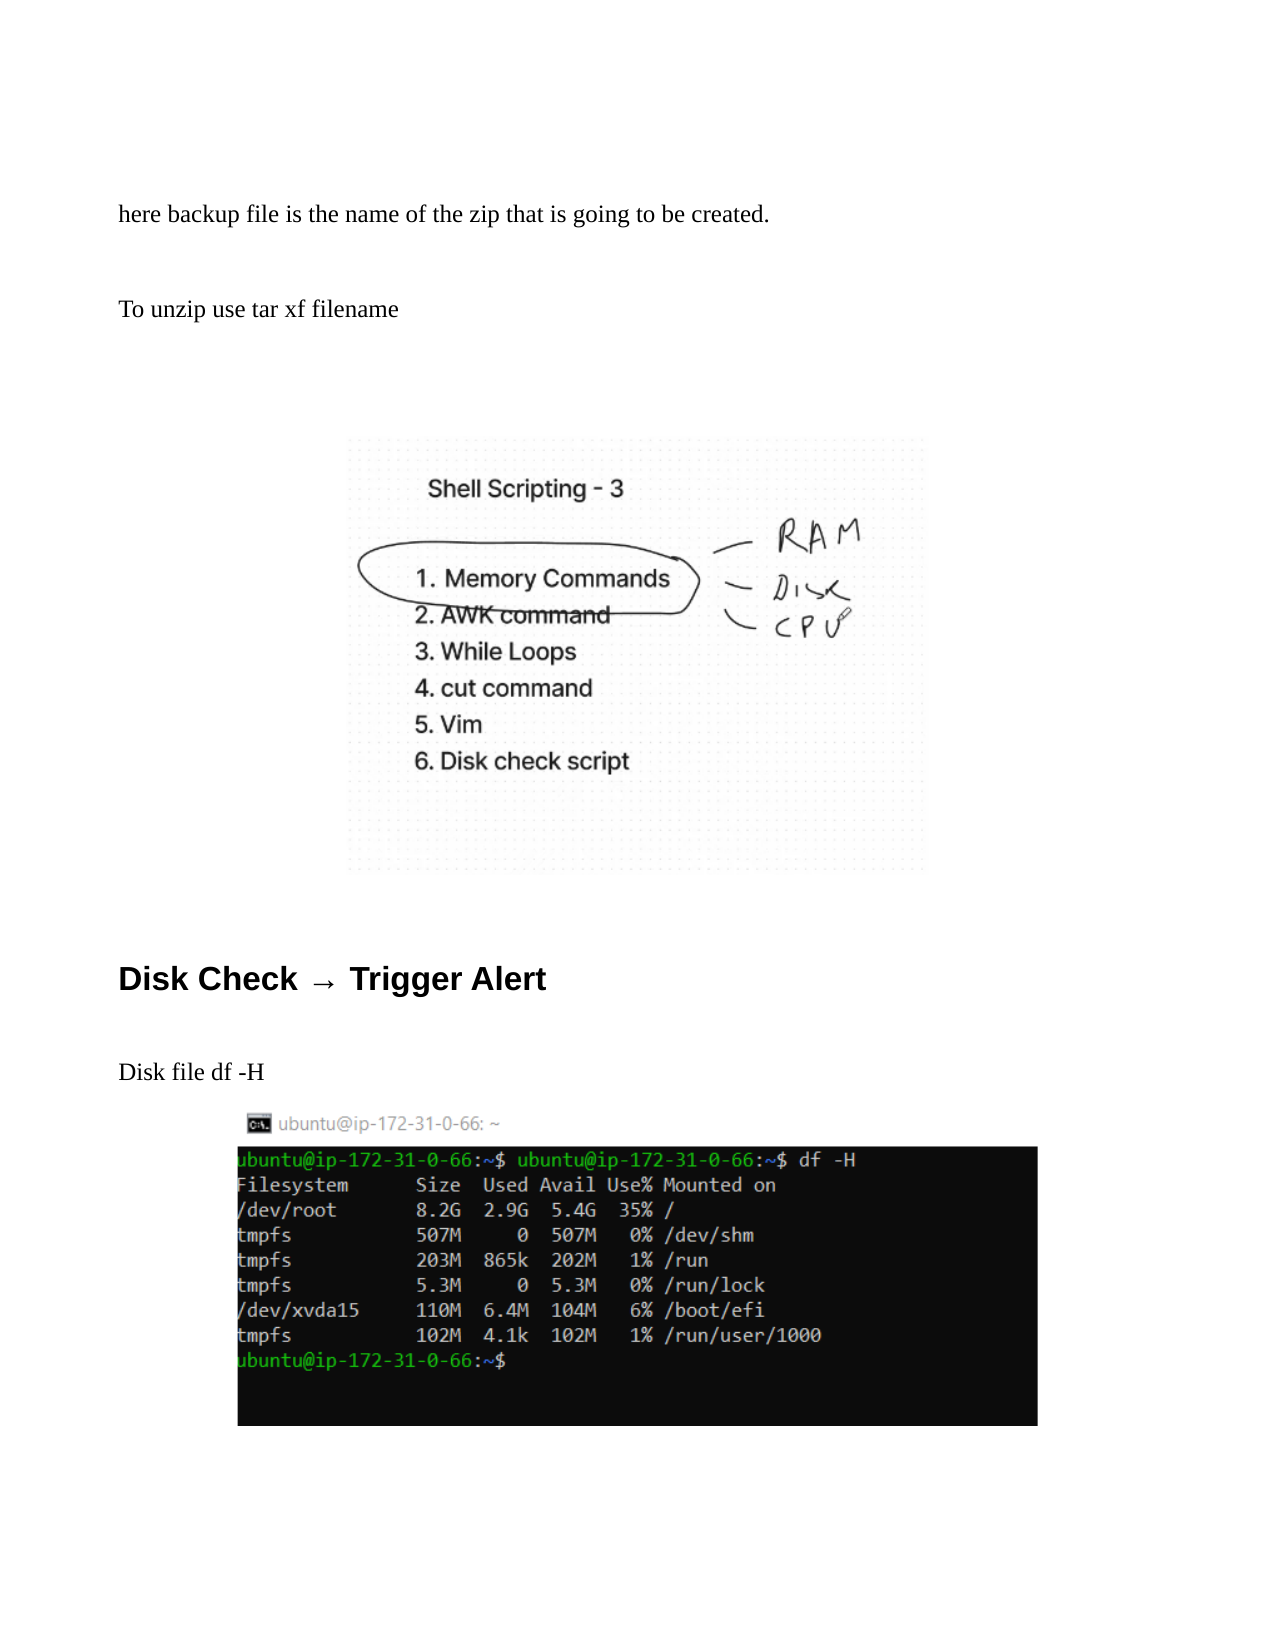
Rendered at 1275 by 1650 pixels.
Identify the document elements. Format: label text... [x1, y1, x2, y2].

picture [346, 436, 929, 875]
text here backup file is the name of the zip that is going to be created. [118, 199, 1157, 227]
subtitle Disk Check → Trigger Alert [118, 958, 1157, 997]
text Disk file df -H [118, 1057, 1157, 1086]
picture [237, 1104, 1038, 1426]
text To unzip use tar xf filename [118, 294, 1157, 323]
